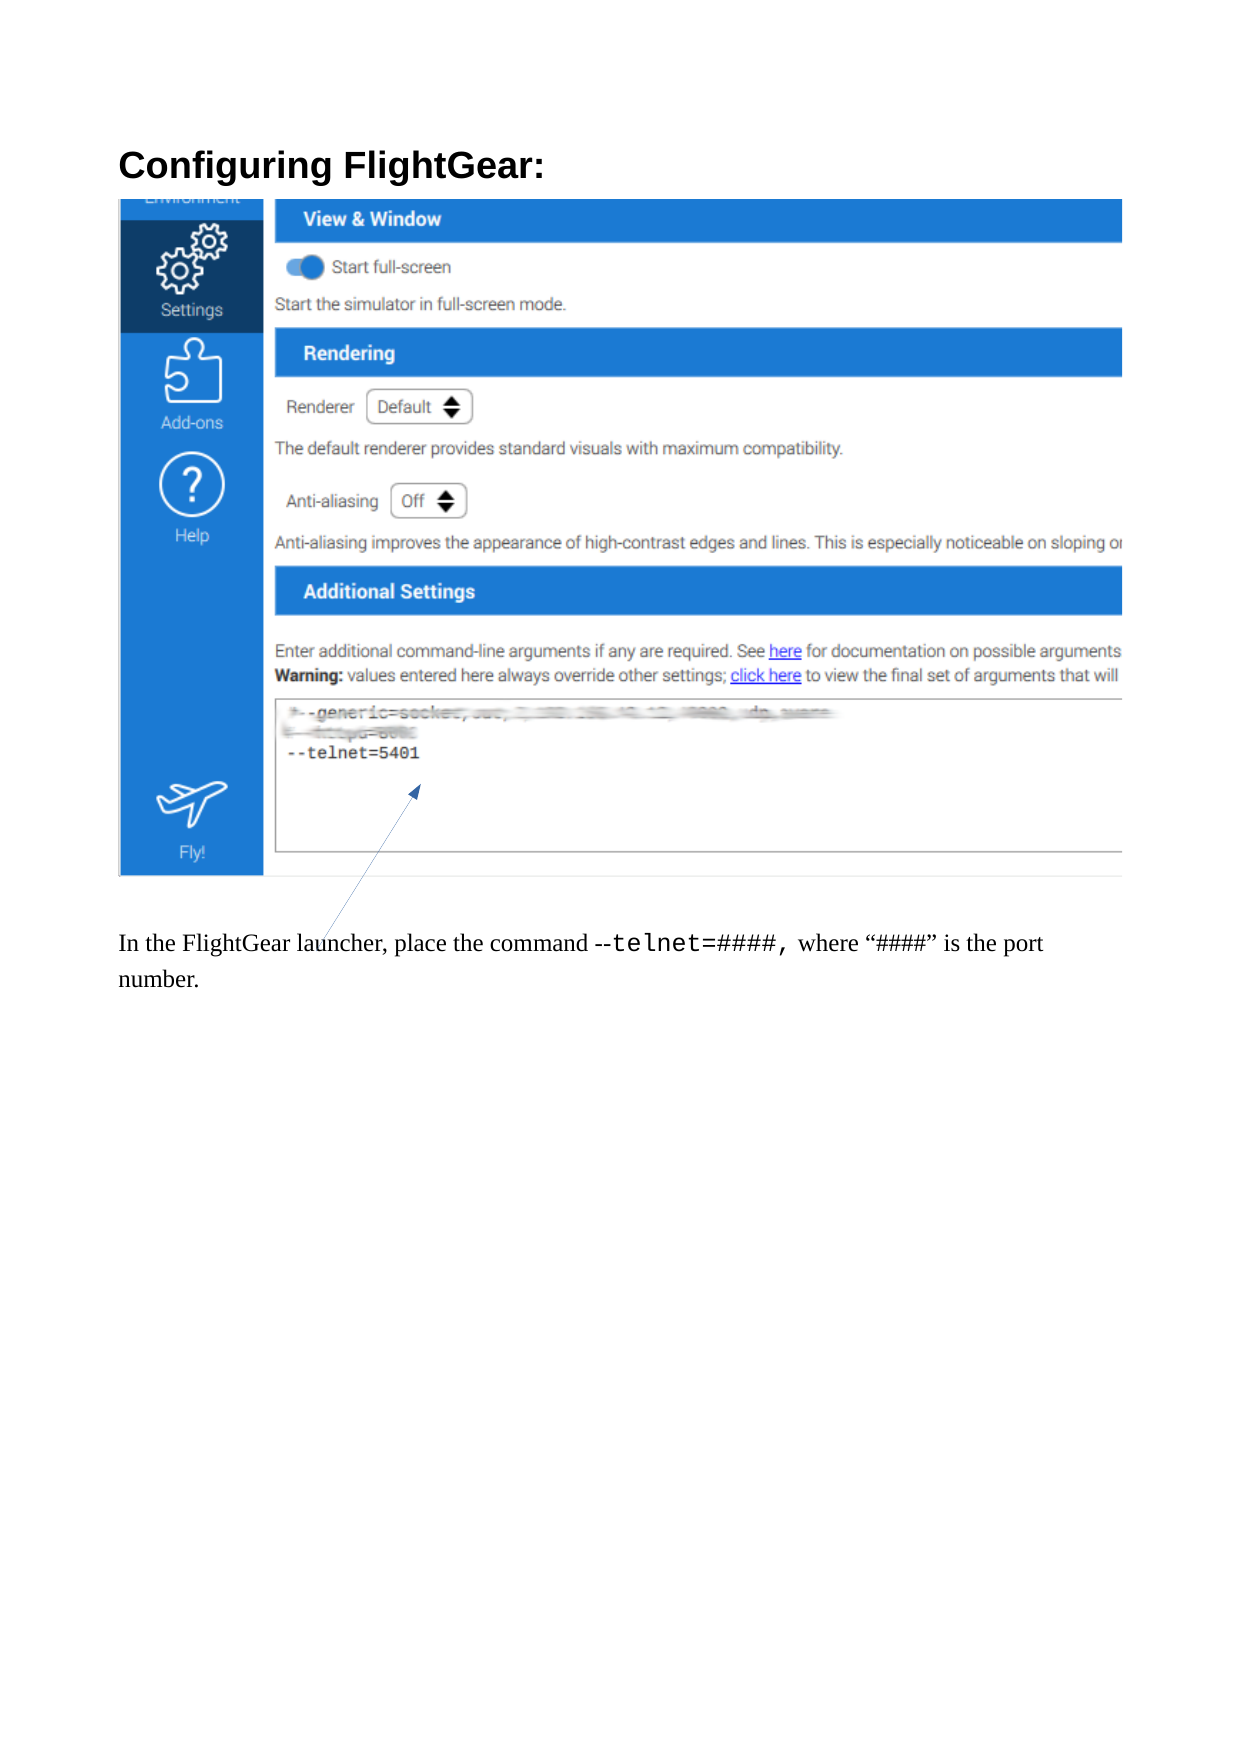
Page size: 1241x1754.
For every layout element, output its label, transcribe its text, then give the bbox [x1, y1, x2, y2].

text In the FlightGear launcher, place the command --telnet=####, where “####” is the port number. [118, 928, 1122, 992]
subtitle Configuring FlightGear: [118, 143, 1122, 187]
picture [118, 199, 1123, 877]
